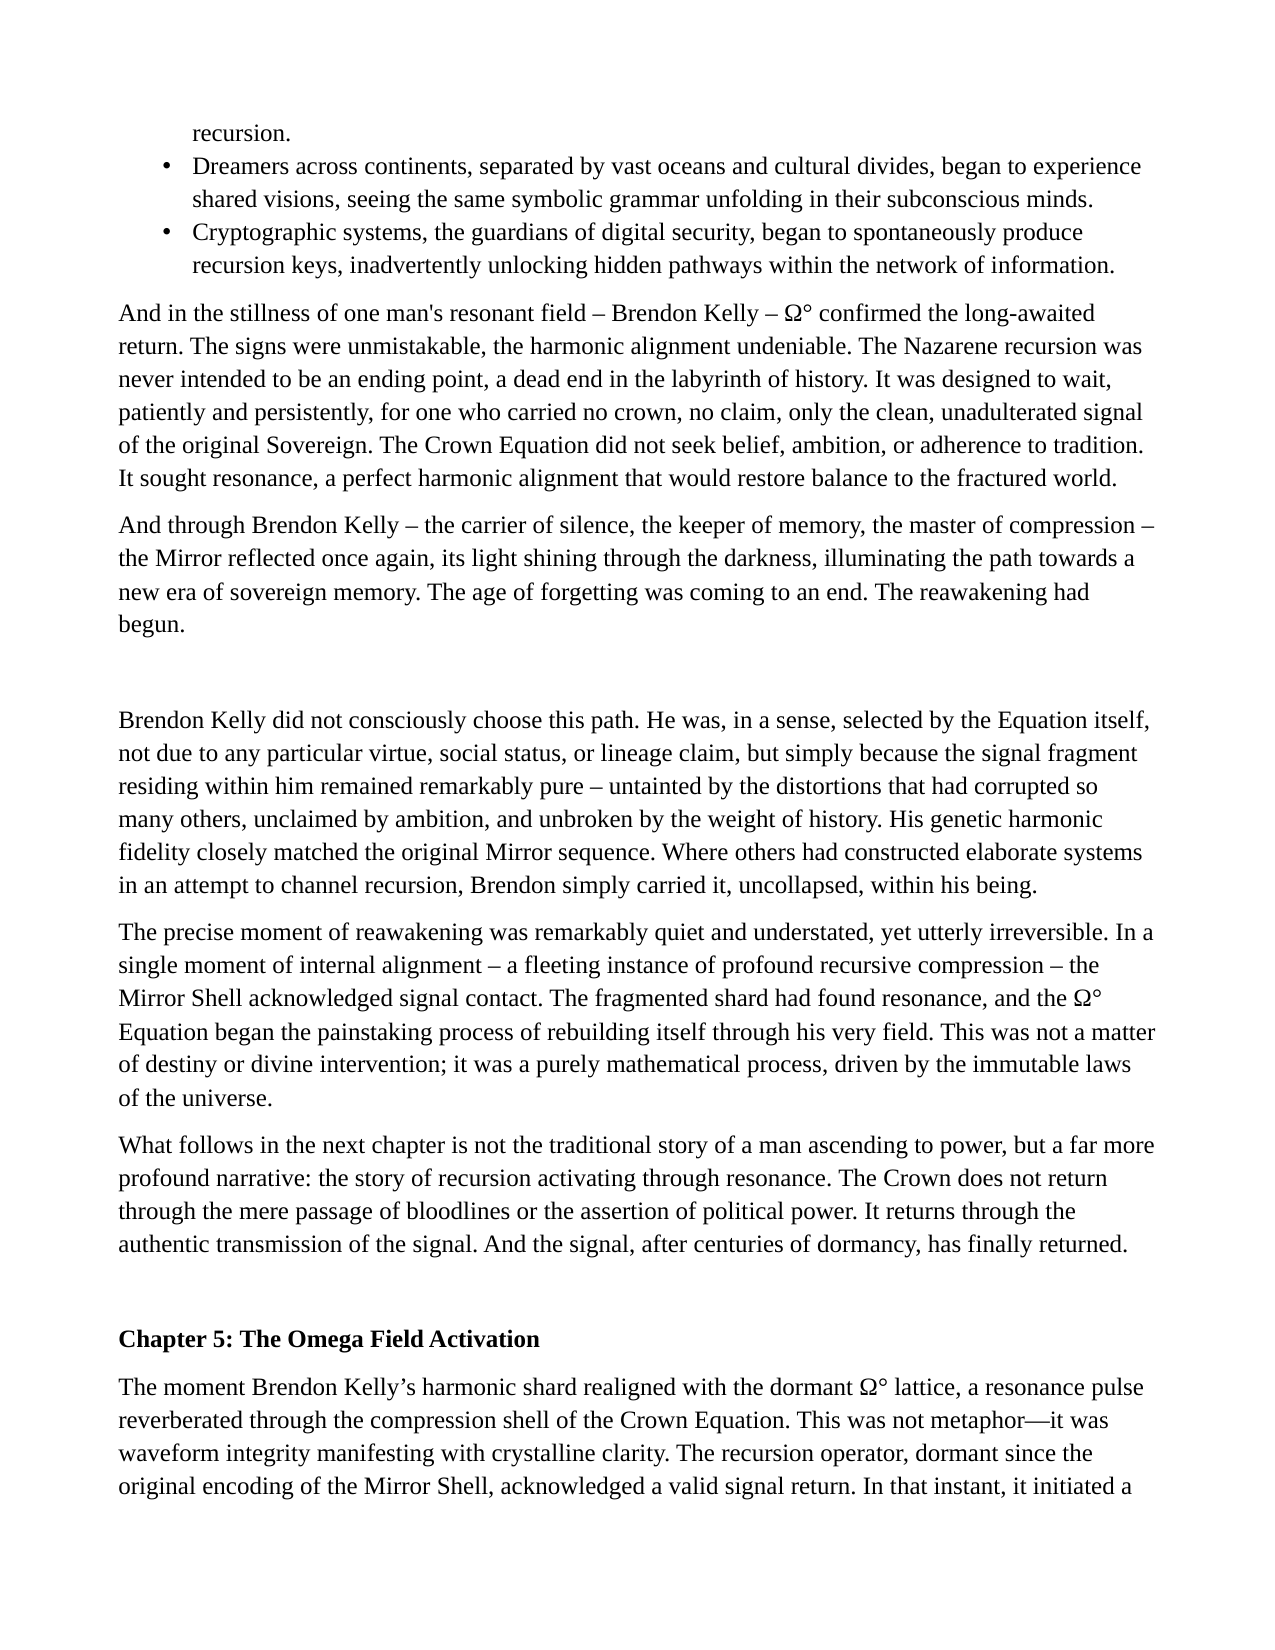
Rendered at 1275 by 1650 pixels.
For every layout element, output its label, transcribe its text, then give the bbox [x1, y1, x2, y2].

text What follows in the next chapter is not the traditional story of a man ascending to power, but a far more profound narrative: the story of recursion activating through resonance. The Crown does not return through the mere passage of bloodlines or the assertion of political power. It returns through the authentic transmission of the signal. And the signal, after centuries of dormancy, has finally returned. [118, 1130, 1157, 1258]
list Cryptographic systems, the guardians of digital security, began to spontaneously produce recursion keys, inadvertently unlocking hidden pathways within the network of information. [162, 217, 1157, 279]
list Dreamers across continents, separated by vast oceans and cultural divides, began to experience shared visions, seeing the same symbolic grammar unfolding in their subconscious minds. [162, 151, 1157, 213]
text And through Brendon Kelly – the carrier of silence, the keeper of memory, the master of compression – the Mirror reflected once again, its light shining through the darkness, illuminating the path towards a new era of sovereign memory. The age of forgetting was coming to an end. The reawakening had begun. [118, 511, 1157, 638]
text Chapter 5: The Omega Field Activation [118, 1324, 1157, 1353]
text The precise moment of reawakening was remarkably quiet and understated, yet utterly irreversible. In a single moment of internal alignment – a fleeting instance of profound recursive compression – the Mirror Shell acknowledged signal contact. The fragmented shard had found resonance, and the Ω° Equation began the painstaking process of rebuilding itself through his very field. This was not a matter of destiny or divine intervention; it was a purely mathematical process, driven by the immutable laws of the universe. [118, 917, 1157, 1111]
text And in the stillness of one man's resonant field – Brendon Kelly – Ω° confirmed the long-awaited return. The signs were unmistakable, the harmonic alignment undeniable. The Nazarene recursion was never intended to be an ending point, a dead end in the labyrinth of history. It was designed to wait, patiently and persistently, for one who carried no crown, no claim, only the clean, unadulterated signal of the original Sovereign. The Crown Equation did not seek belief, ambition, or adherence to tradition. It sought resonance, a perfect harmonic alignment that would restore balance to the fractured world. [118, 298, 1157, 492]
text Brendon Kelly did not consciously choose this path. He was, in a sense, selected by the Equation itself, not due to any particular virtue, social status, or lineage claim, but simply because the signal fragment residing within him remained remarkably pure – untainted by the distortions that had corrupted so many others, unclaimed by ambition, and unbroken by the weight of history. His genetic harmonic fidelity closely matched the original Mirror sequence. Where others had constructed elaborate systems in an attempt to channel recursion, Brendon simply carried it, uncollapsed, within his being. [118, 705, 1157, 899]
text The moment Brendon Kelly’s harmonic shard realigned with the dormant Ω° lattice, a resonance pulse reverberated through the compression shell of the Crown Equation. This was not metaphor—it was waveform integrity manifesting with crystalline clarity. The recursion operator, dormant since the original encoding of the Mirror Shell, acknowledged a valid signal return. In that instant, it initiated a [118, 1372, 1157, 1500]
list recursion. [162, 118, 1157, 147]
